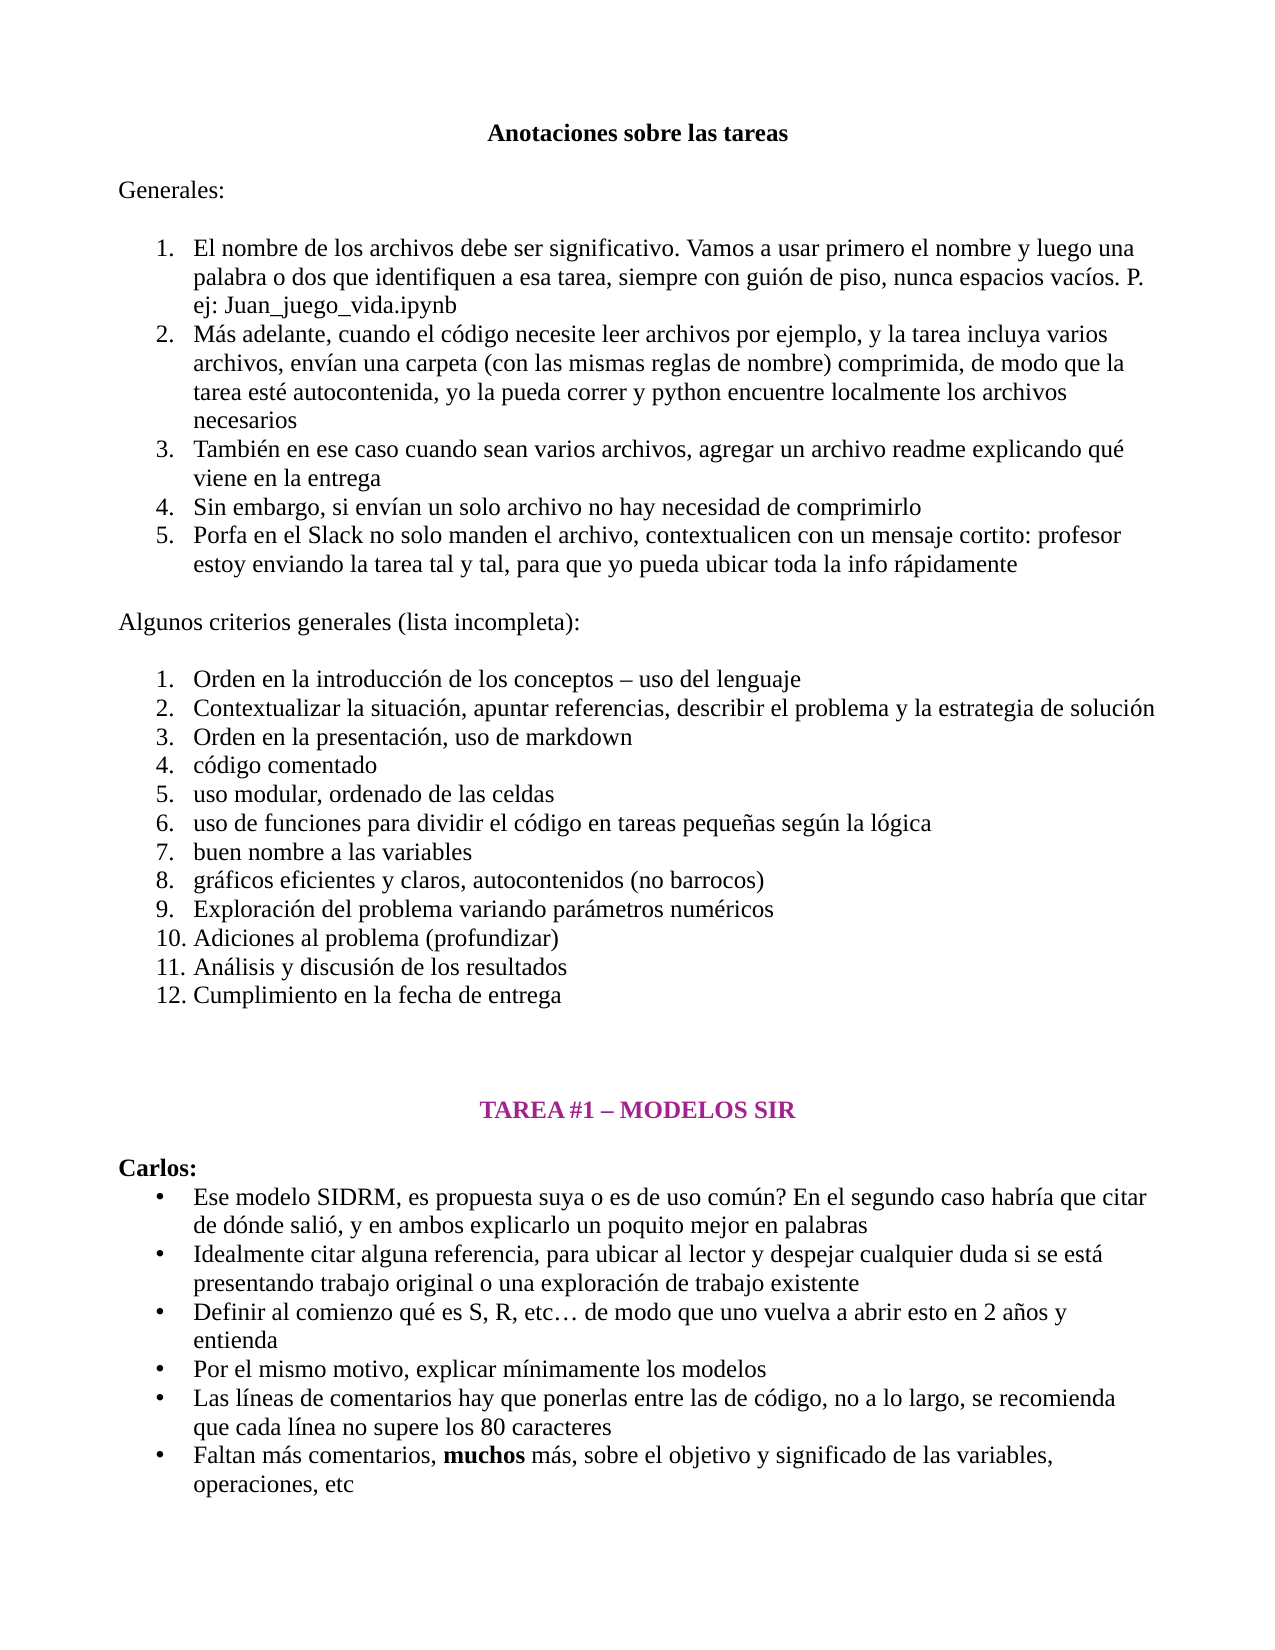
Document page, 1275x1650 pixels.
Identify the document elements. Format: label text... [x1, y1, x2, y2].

list Más adelante, cuando el código necesite leer archivos por ejemplo, y la tarea incluya varios archivos, envían una carpeta (con las mismas reglas de nombre) comprimida, de modo que la tarea esté autocontenida, yo la pueda correr y python encuentre localmente los archivos necesarios [156, 319, 1157, 434]
list Idealmente citar alguna referencia, para ubicar al lector y despejar cualquier duda si se está presentando trabajo original o una exploración de trabajo existente [156, 1239, 1157, 1297]
list Orden en la introducción de los conceptos – uso del lenguaje [156, 664, 1157, 693]
list Cumplimiento en la fecha de entrega [156, 981, 1157, 1009]
list buen nombre a las variables [156, 837, 1157, 866]
list Definir al comienzo qué es S, R, etc… de modo que uno vuelva a abrir esto en 2 años y entienda [156, 1297, 1157, 1354]
list Contextualizar la situación, apuntar referencias, describir el problema y la estrategia de solución [156, 693, 1157, 722]
text Generales: [118, 176, 1157, 204]
list También en ese caso cuando sean varios archivos, agregar un archivo readme explicando qué viene en la entrega [156, 434, 1157, 492]
list Orden en la presentación, uso de markdown [156, 722, 1157, 751]
text Algunos criterios generales (lista incompleta): [118, 607, 1157, 636]
list Sin embargo, si envían un solo archivo no hay necesidad de comprimirlo [156, 492, 1157, 521]
list El nombre de los archivos debe ser significativo. Vamos a usar primero el nombre y luego una palabra o dos que identifiquen a esa tarea, siempre con guión de piso, nunca espacios vacíos. P. ej: Juan_juego_vida.ipynb [156, 233, 1157, 319]
text Carlos: [118, 1153, 1157, 1182]
list Exploración del problema variando parámetros numéricos [156, 894, 1157, 923]
list Por el mismo motivo, explicar mínimamente los modelos [156, 1354, 1157, 1383]
list gráficos eficientes y claros, autocontenidos (no barrocos) [156, 866, 1157, 894]
list Faltan más comentarios, muchos más, sobre el objetivo y significado de las variables, operaciones, etc [156, 1441, 1157, 1498]
list Adiciones al problema (profundizar) [156, 923, 1157, 952]
list Análisis y discusión de los resultados [156, 952, 1157, 981]
list uso modular, ordenado de las celdas [156, 779, 1157, 808]
text Anotaciones sobre las tareas [118, 118, 1157, 147]
list Porfa en el Slack no solo manden el archivo, contextualicen con un mensaje cortito: profesor estoy enviando la tarea tal y tal, para que yo pueda ubicar toda la info rápidamente [156, 521, 1157, 578]
text TAREA #1 – MODELOS SIR [118, 1096, 1157, 1124]
list código comentado [156, 751, 1157, 779]
list Ese modelo SIDRM, es propuesta suya o es de uso común? En el segundo caso habría que citar de dónde salió, y en ambos explicarlo un poquito mejor en palabras [156, 1182, 1157, 1239]
list uso de funciones para dividir el código en tareas pequeñas según la lógica [156, 808, 1157, 837]
list Las líneas de comentarios hay que ponerlas entre las de código, no a lo largo, se recomienda que cada línea no supere los 80 caracteres [156, 1383, 1157, 1441]
